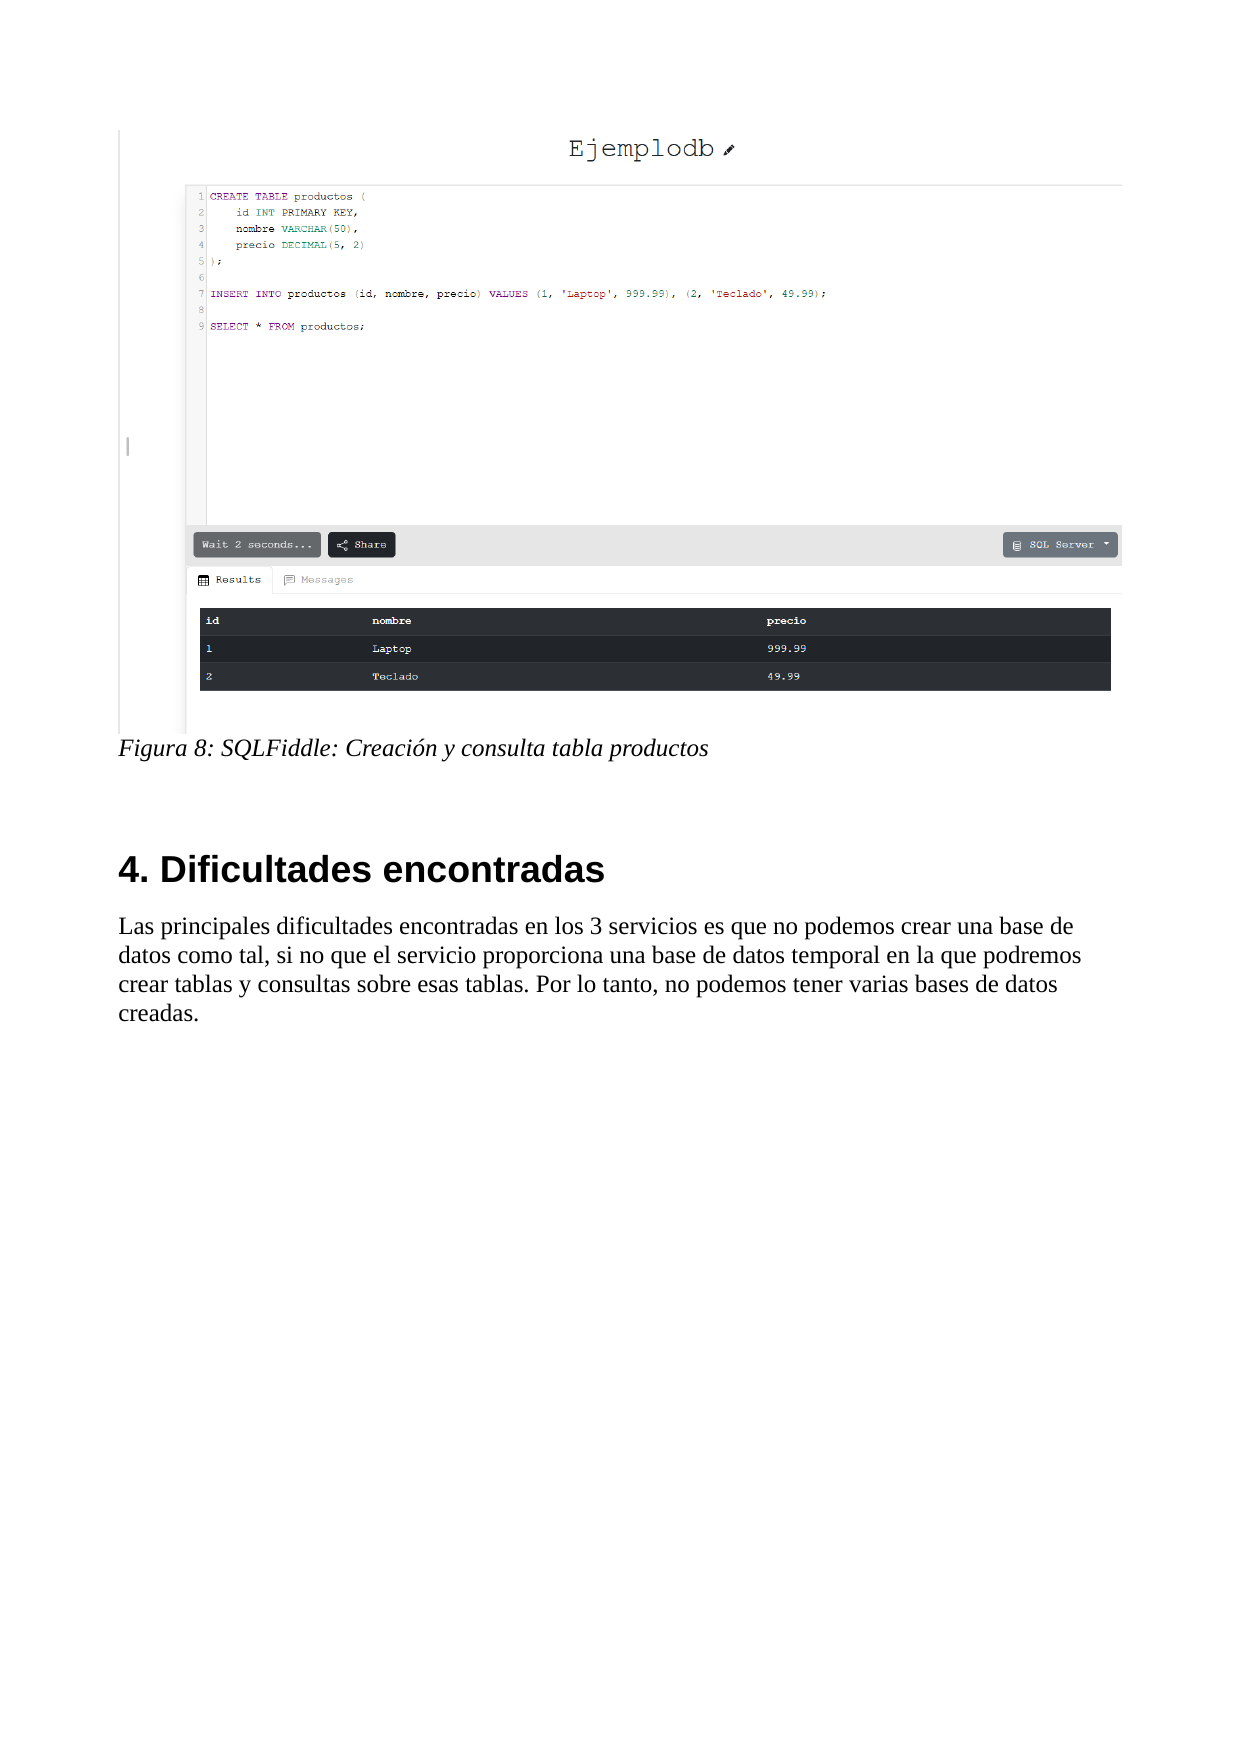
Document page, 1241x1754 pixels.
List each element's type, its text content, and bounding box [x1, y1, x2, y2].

text Las principales dificultades encontradas en los 3 servicios es que no podemos crear una base de datos como tal, si no que el servicio proporciona una base de datos temporal en la que podremos crear tablas y consultas sobre esas tablas. Por lo tanto, no podemos tener varias bases de datos creadas. [118, 911, 1122, 1026]
text Figura 8: SQLFiddle: Creación y consulta tabla productos [118, 734, 1122, 762]
picture [118, 130, 1123, 734]
text 4. Dificultades encontradas [118, 847, 1122, 890]
